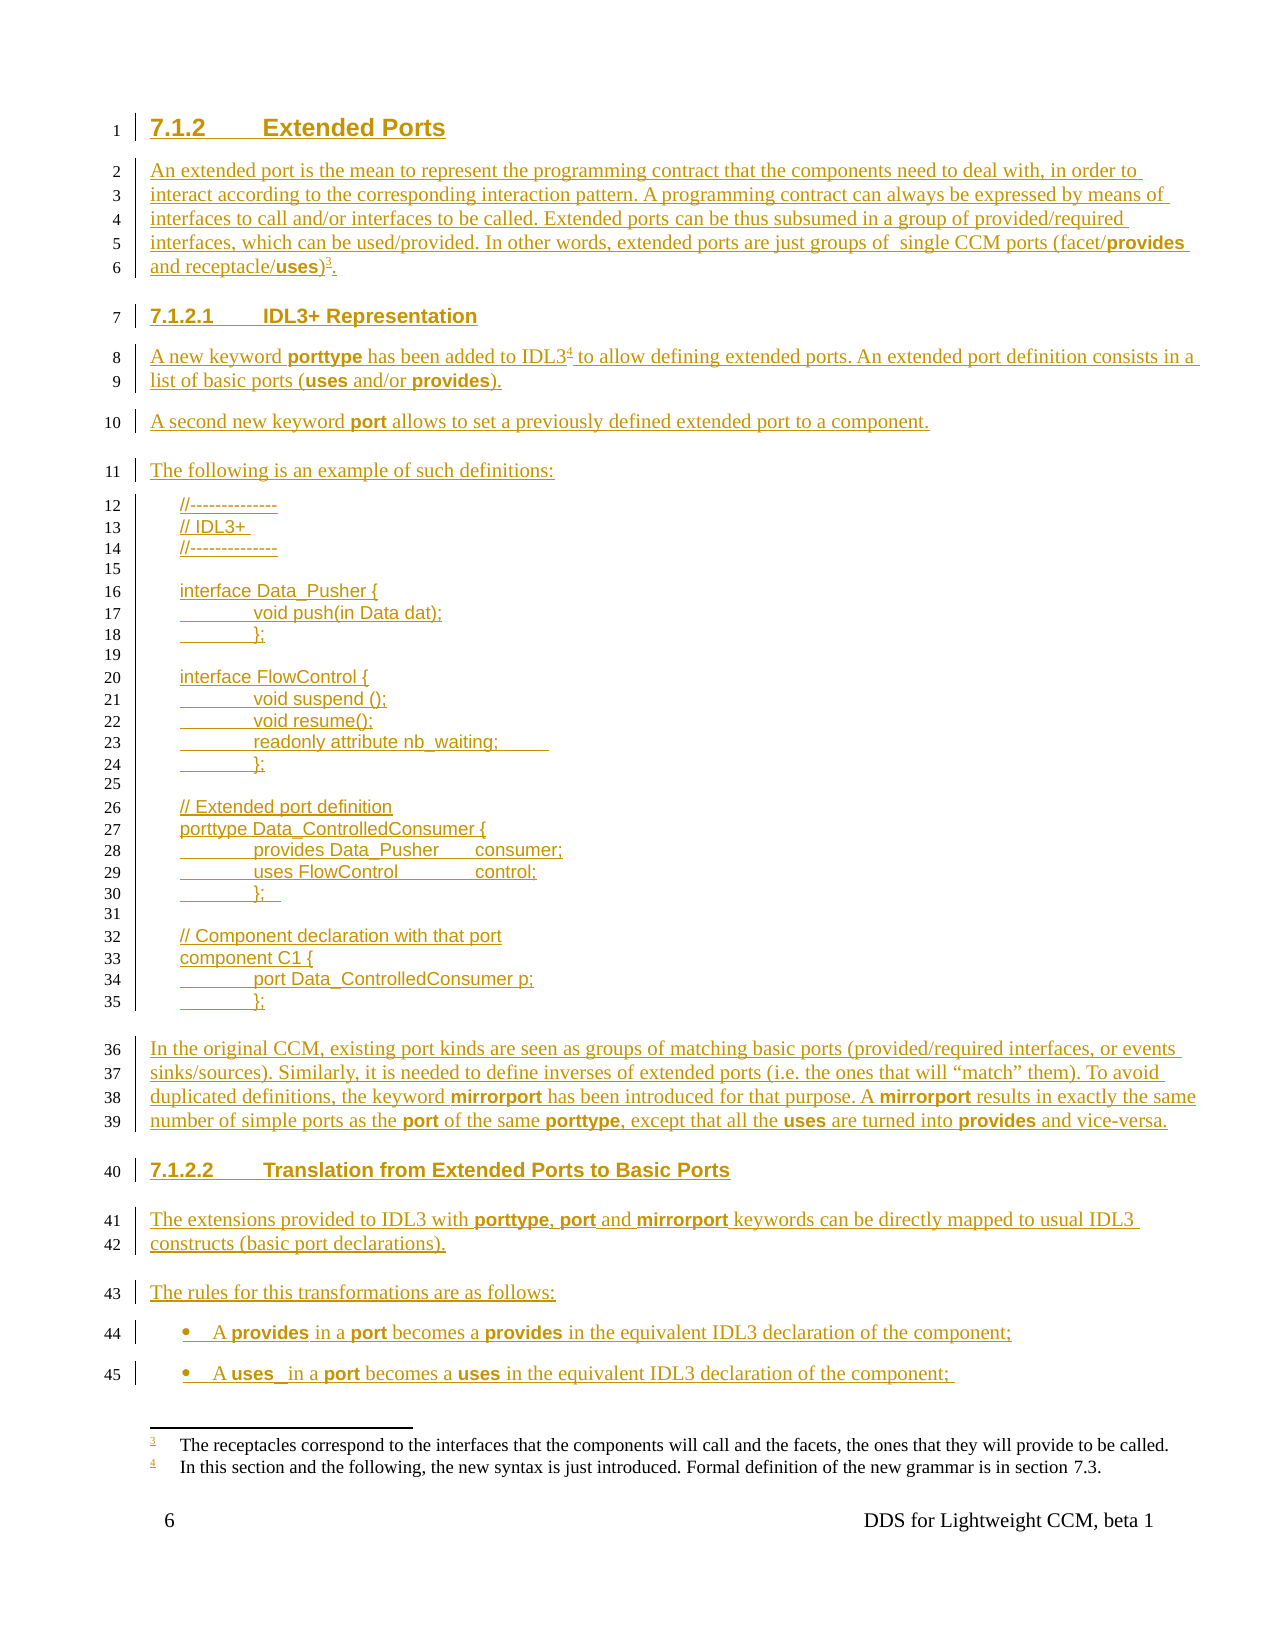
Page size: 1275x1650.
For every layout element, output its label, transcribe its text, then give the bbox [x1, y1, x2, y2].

text An extended port is the mean to represent the programming contract that the components need to deal with, in order to interact according to the corresponding interaction pattern. A programming contract can always be expressed by means of interfaces to call and/or interfaces to be called. Extended ports can be thus subsumed in a group of provided/required interfaces, which can be used/provided. In other words, extended ports are just groups of single CCM ports (facet/provides and receptacle/uses). [150, 158, 1200, 278]
text void suspend (); [179, 688, 1200, 709]
text //-------------- [179, 494, 1200, 515]
text interface Data_Pusher { [179, 580, 1200, 602]
text }; [179, 753, 1200, 774]
subtitle Extended Ports [150, 112, 1200, 141]
text component C1 { [179, 947, 1200, 968]
subtitle Translation from Extended Ports to Basic Ports [150, 1158, 1200, 1182]
text interface FlowControl { [179, 666, 1200, 688]
text uses FlowControl control; [179, 860, 1200, 882]
list A provides in a port becomes a provides in the equivalent IDL3 declaration of the component; [182, 1320, 1200, 1344]
text //-------------- [179, 537, 1200, 558]
text provides Data_Pusher consumer; [179, 839, 1200, 860]
text The receptacles correspond to the interfaces that the components will call and the facets, the ones that they will provide to be called. [150, 1434, 1200, 1456]
text A new keyword porttype has been added to IDL3 to allow defining extended ports. An extended port definition consists in a list of basic ports (uses and/or provides). [150, 344, 1200, 392]
text void push(in Data dat); [179, 602, 1200, 623]
text // Component declaration with that port [179, 925, 1200, 947]
text // Extended port definition [179, 796, 1200, 817]
text The rules for this transformations are as follows: [150, 1279, 1200, 1304]
text The extensions provided to IDL3 with porttype, port and mirrorport keywords can be directly mapped to usual IDL3 constructs (basic port declarations). [150, 1207, 1200, 1255]
text void resume(); [179, 709, 1200, 731]
subtitle IDL3+ Representation [150, 304, 1200, 328]
text }; [179, 882, 1200, 903]
text readonly attribute nb_waiting; [179, 731, 1200, 753]
list A uses in a port becomes a uses in the equivalent IDL3 declaration of the component; [182, 1361, 1200, 1385]
text The following is an example of such definitions: [150, 458, 1200, 482]
text // IDL3+ [179, 515, 1200, 537]
text porttype Data_ControlledConsumer { [179, 817, 1200, 839]
text }; [179, 623, 1200, 645]
text port Data_ControlledConsumer p; [179, 968, 1200, 990]
text In this section and the following, the new syntax is just introduced. Formal definition of the new grammar is in section 7.3. [150, 1456, 1200, 1477]
text A second new keyword port allows to set a previously defined extended port to a component. [150, 409, 1200, 433]
text }; [179, 990, 1200, 1011]
text In the original CCM, existing port kinds are seen as groups of matching basic ports (provided/required interfaces, or events sinks/sources). Similarly, it is needed to define inverses of extended ports (i.e. the ones that will “match” them). To avoid duplicated definitions, the keyword mirrorport has been introduced for that purpose. A mirrorport results in exactly the same number of simple ports as the port of the same porttype, except that all the uses are turned into provides and vice-versa. [150, 1036, 1200, 1132]
